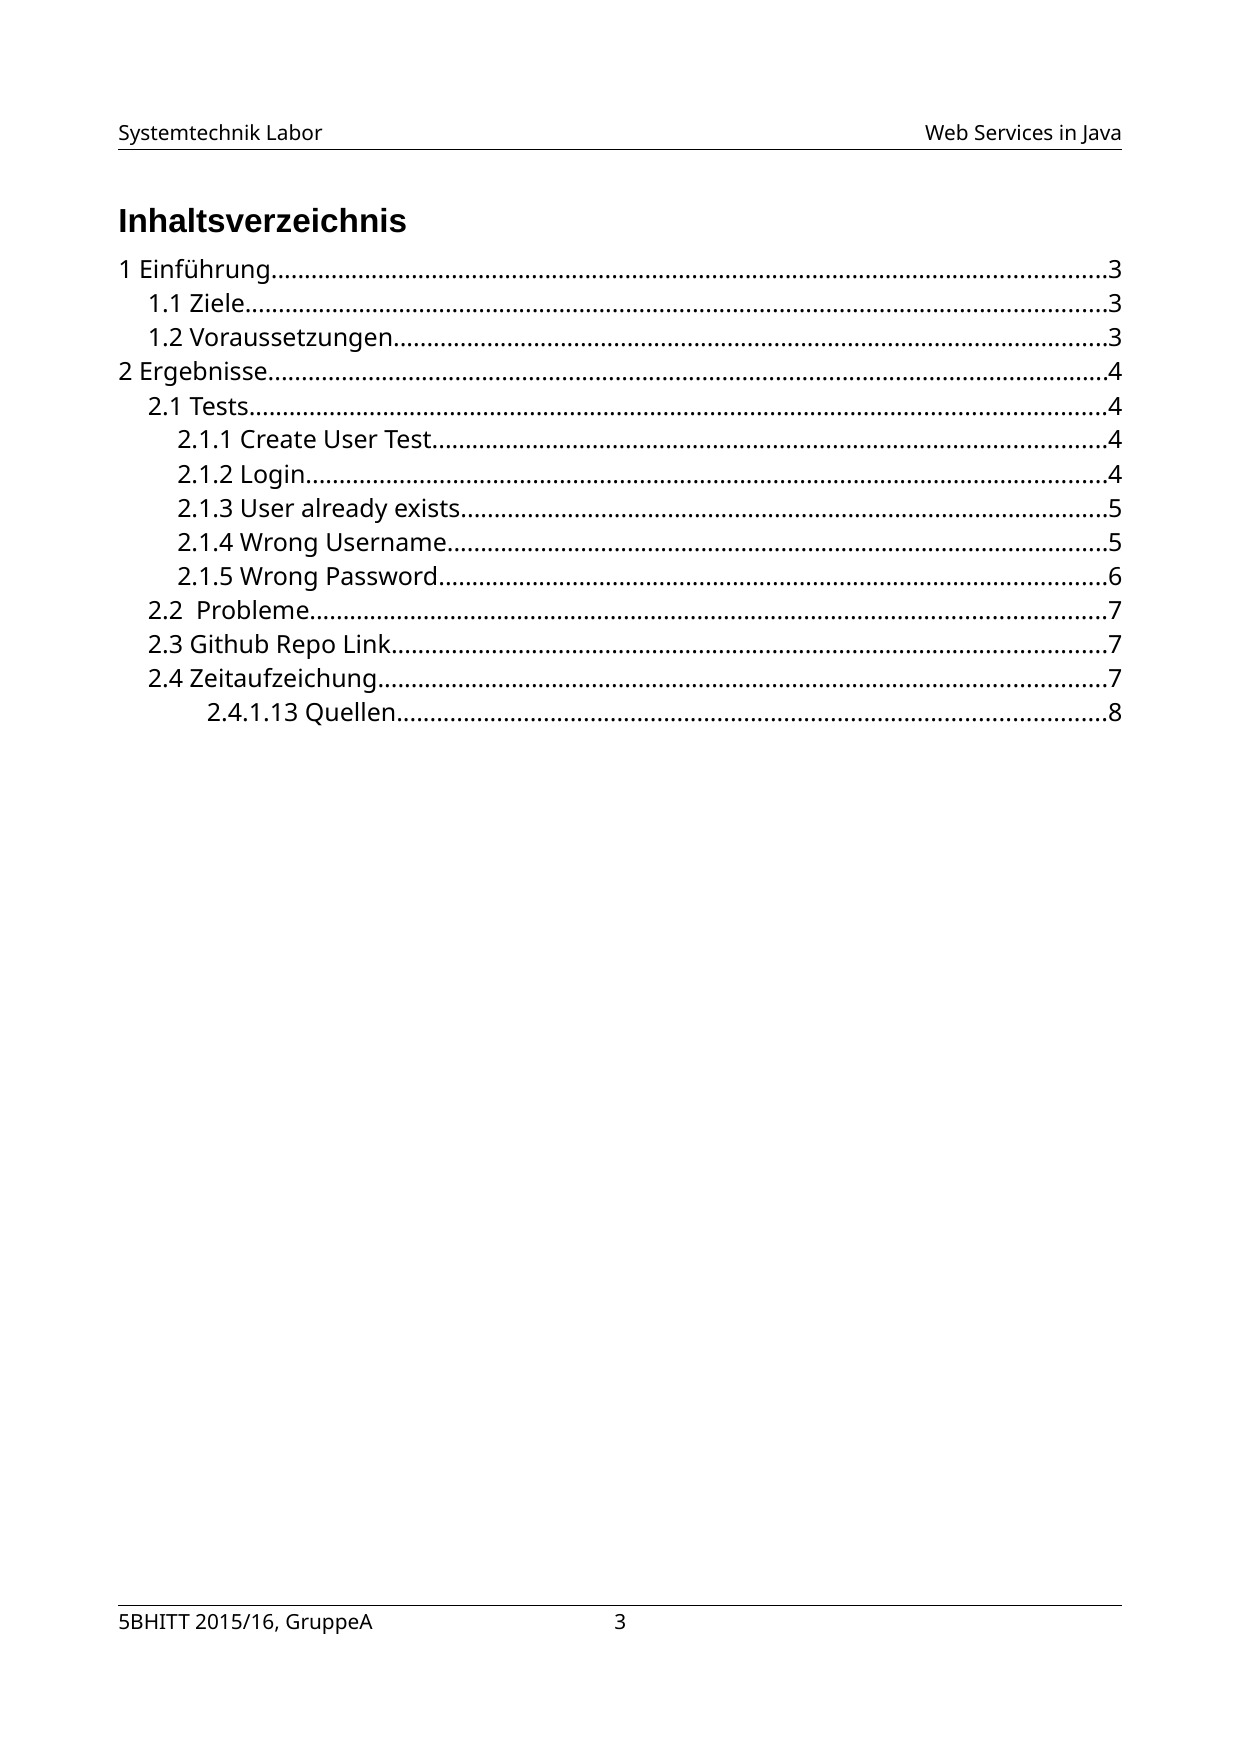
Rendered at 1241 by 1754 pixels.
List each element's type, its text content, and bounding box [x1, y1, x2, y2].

text 2 Ergebnisse 4 [118, 354, 1122, 388]
text 2.4 Zeitaufzeichung 7 [148, 661, 1122, 695]
text 2.4.1.13 Quellen 8 [207, 695, 1122, 729]
text 2.1.2 Login 4 [177, 456, 1122, 490]
text 1.2 Voraussetzungen 3 [148, 320, 1122, 354]
text 2.1.4 Wrong Username 5 [177, 524, 1122, 558]
text 2.3 Github Repo Link 7 [148, 627, 1122, 661]
text 2.2 Probleme 7 [148, 592, 1122, 627]
text 2.1 Tests 4 [148, 388, 1122, 422]
text 1.1 Ziele 3 [148, 286, 1122, 320]
text 2.1.5 Wrong Password 6 [177, 558, 1122, 592]
text 2.1.3 User already exists 5 [177, 490, 1122, 524]
text 1 Einführung 3 [118, 252, 1122, 286]
subtitle Inhaltsverzeichnis [118, 201, 1122, 239]
text 2.1.1 Create User Test 4 [177, 422, 1122, 456]
